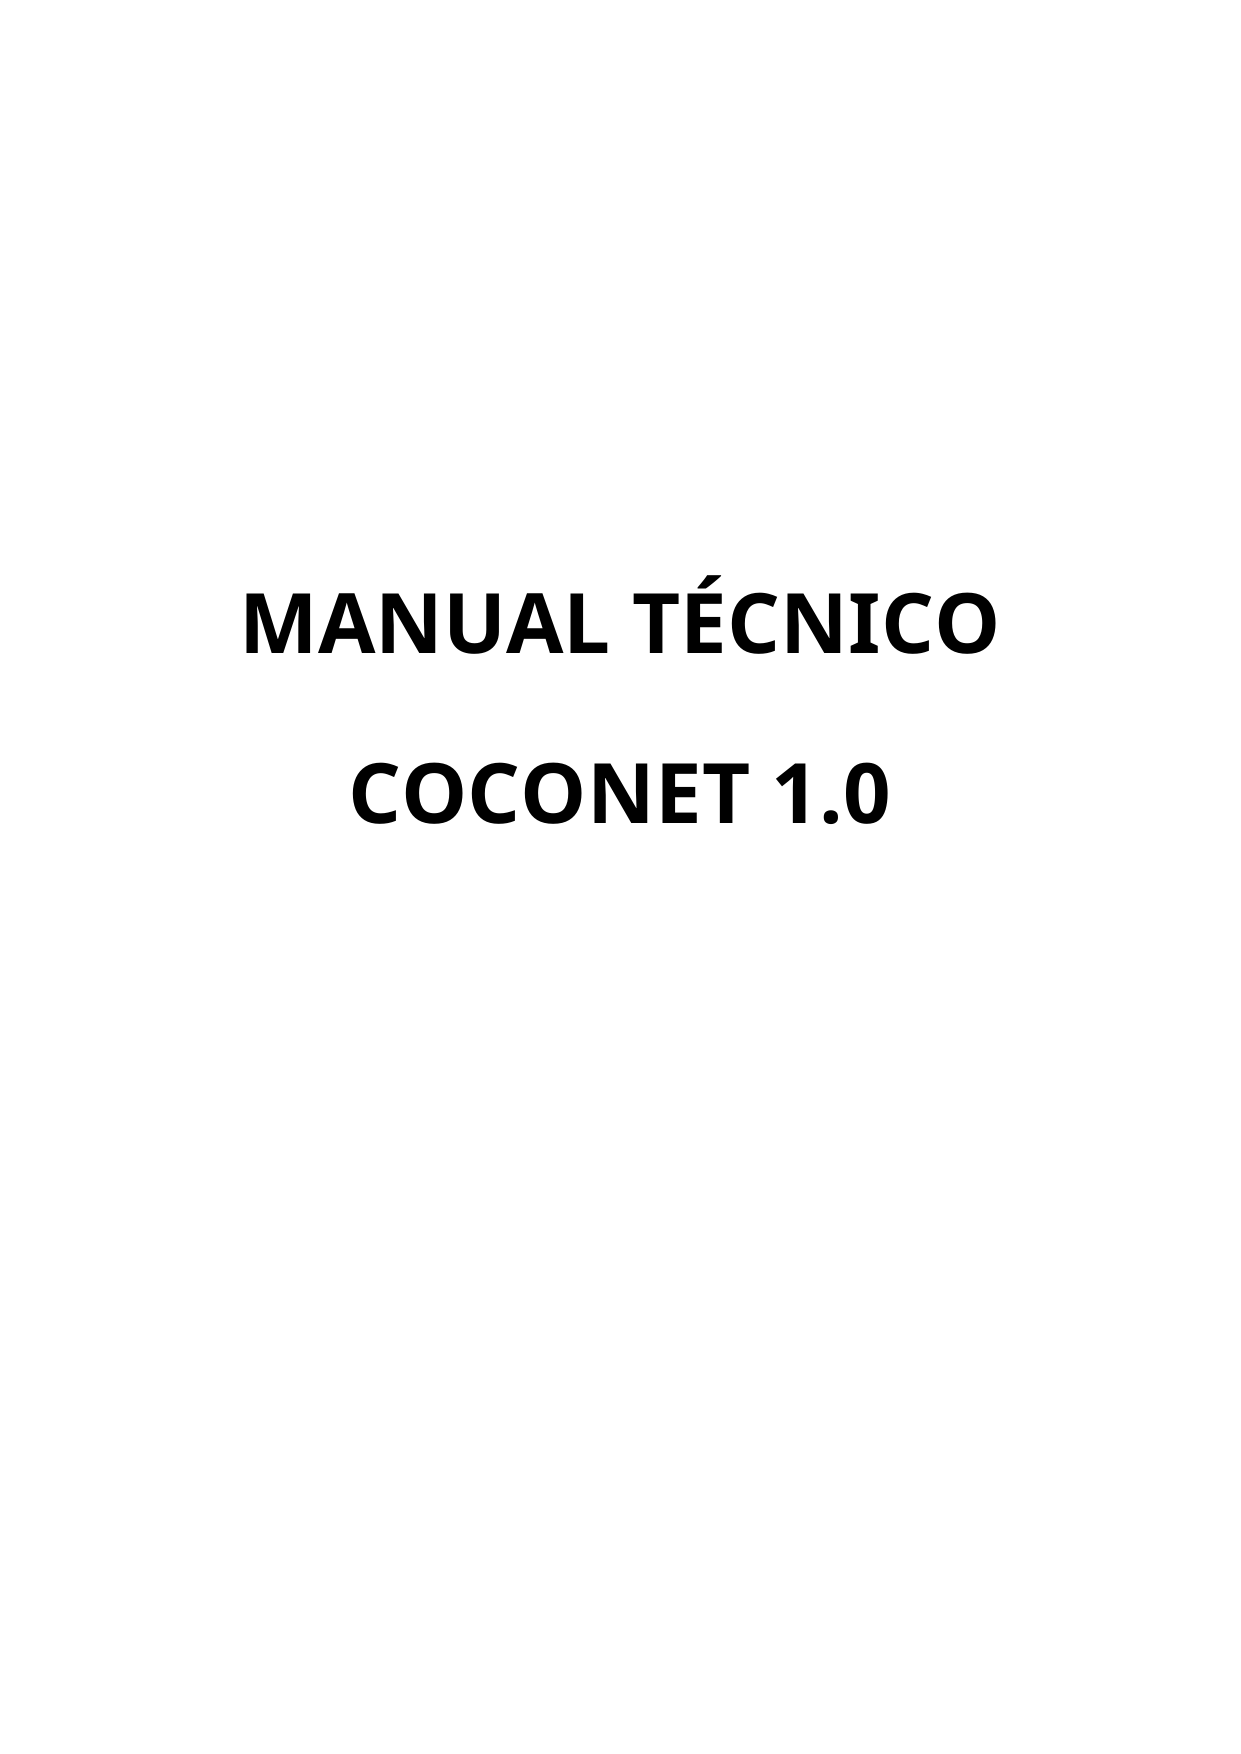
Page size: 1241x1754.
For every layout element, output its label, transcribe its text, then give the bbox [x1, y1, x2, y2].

text COCONET 1.0 [118, 734, 1122, 848]
text MANUAL TÉCNICO [118, 563, 1122, 677]
